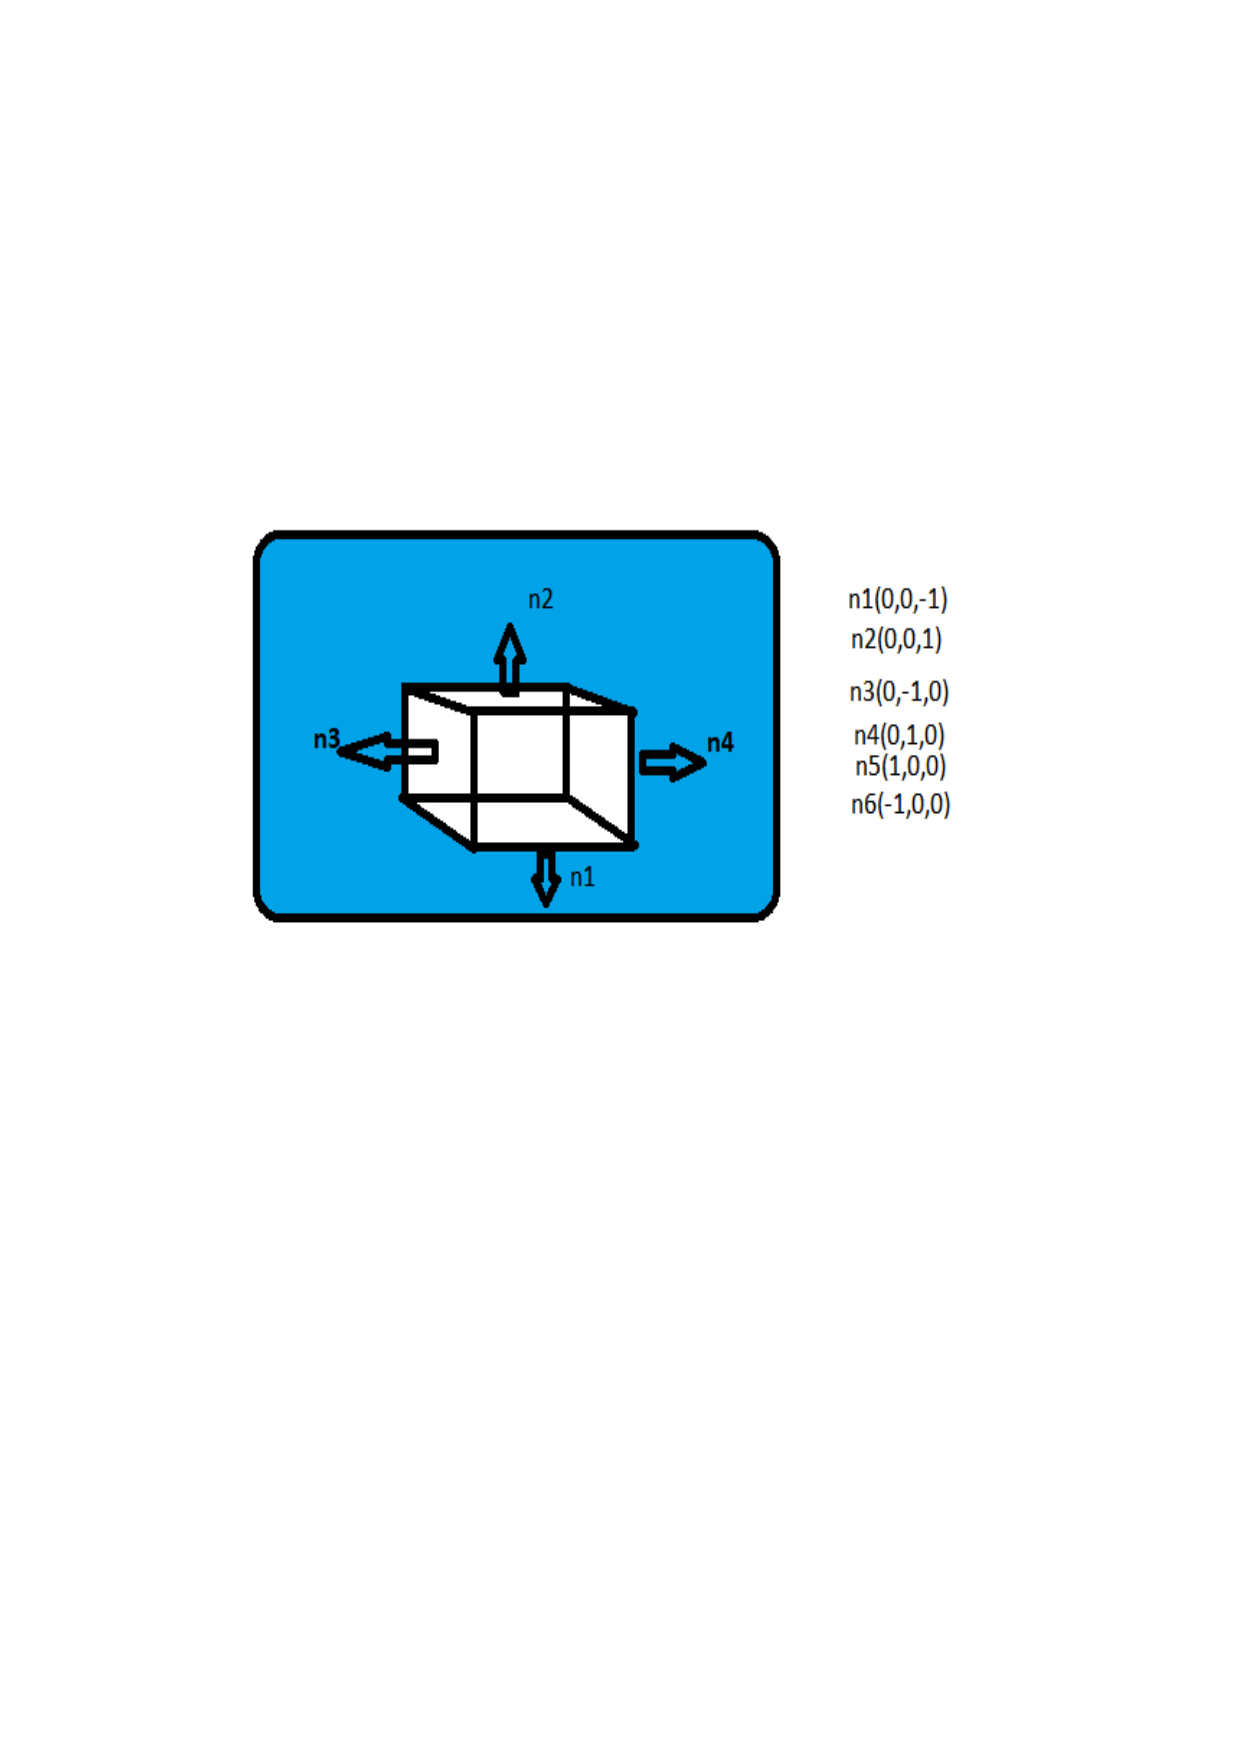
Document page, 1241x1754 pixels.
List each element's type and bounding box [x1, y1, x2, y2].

picture [145, 418, 1096, 990]
